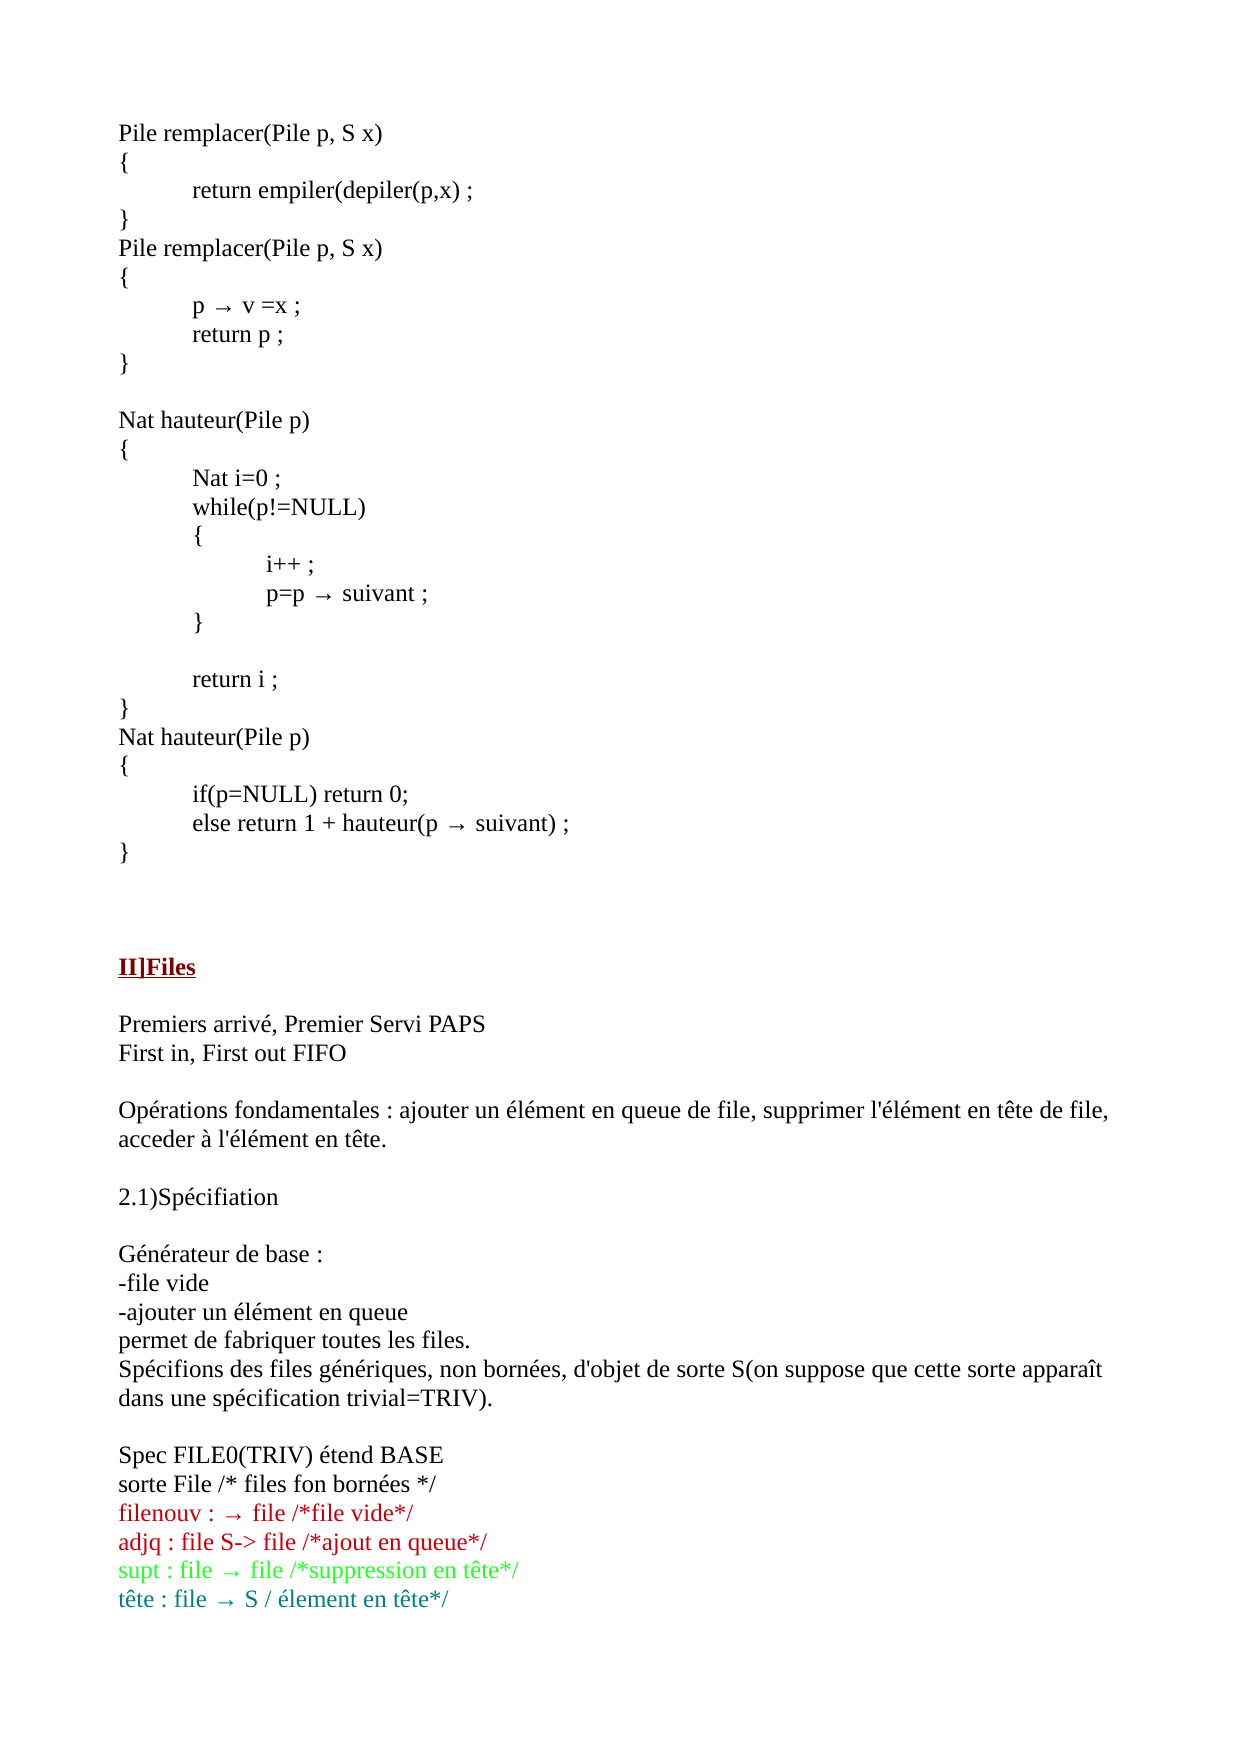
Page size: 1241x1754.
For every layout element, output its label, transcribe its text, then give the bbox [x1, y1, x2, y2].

text i++ ; [118, 549, 1122, 578]
text -ajouter un élément en queue [118, 1297, 1122, 1326]
text return i ; [118, 664, 1122, 693]
text supt : file → file /*suppression en tête*/ [118, 1556, 1122, 1584]
text { [118, 434, 1122, 463]
text if(p=NULL) return 0; [118, 779, 1122, 808]
text p=p → suivant ; [118, 578, 1122, 607]
text Spécifions des files génériques, non bornées, d'objet de sorte S(on suppose que cette sorte apparaît dans une spécification trivial=TRIV). [118, 1354, 1122, 1412]
text Premiers arrivé, Premier Servi PAPS [118, 1009, 1122, 1038]
text adjq : file S-> file /*ajout en queue*/ [118, 1527, 1122, 1556]
text } [118, 348, 1122, 377]
text else return 1 + hauteur(p → suivant) ; [118, 808, 1122, 837]
text Générateur de base : [118, 1239, 1122, 1268]
text filenouv : → file /*file vide*/ [118, 1498, 1122, 1527]
text Nat i=0 ; [118, 463, 1122, 492]
text Nat hauteur(Pile p) [118, 406, 1122, 434]
text } [118, 837, 1122, 866]
text while(p!=NULL) [118, 492, 1122, 521]
text { [118, 751, 1122, 779]
text Pile remplacer(Pile p, S x) [118, 118, 1122, 147]
text { [118, 262, 1122, 291]
text { [118, 521, 1122, 549]
text tête : file → S / élement en tête*/ [118, 1584, 1122, 1613]
text II]Files [118, 952, 1122, 981]
text Spec FILE0(TRIV) étend BASE [118, 1441, 1122, 1469]
text permet de fabriquer toutes les files. [118, 1326, 1122, 1354]
text 2.1)Spécifiation [118, 1182, 1122, 1211]
text return p ; [118, 319, 1122, 348]
text } [118, 204, 1122, 233]
text sorte File /* files fon bornées */ [118, 1469, 1122, 1498]
text } [118, 693, 1122, 722]
text Pile remplacer(Pile p, S x) [118, 233, 1122, 262]
text return empiler(depiler(p,x) ; [118, 176, 1122, 204]
text Nat hauteur(Pile p) [118, 722, 1122, 751]
text p → v =x ; [118, 291, 1122, 319]
text { [118, 147, 1122, 176]
text -file vide [118, 1268, 1122, 1297]
text First in, First out FIFO [118, 1038, 1122, 1067]
text Opérations fondamentales : ajouter un élément en queue de file, supprimer l'élément en tête de file, acceder à l'élément en tête. [118, 1096, 1122, 1153]
text } [118, 607, 1122, 636]
